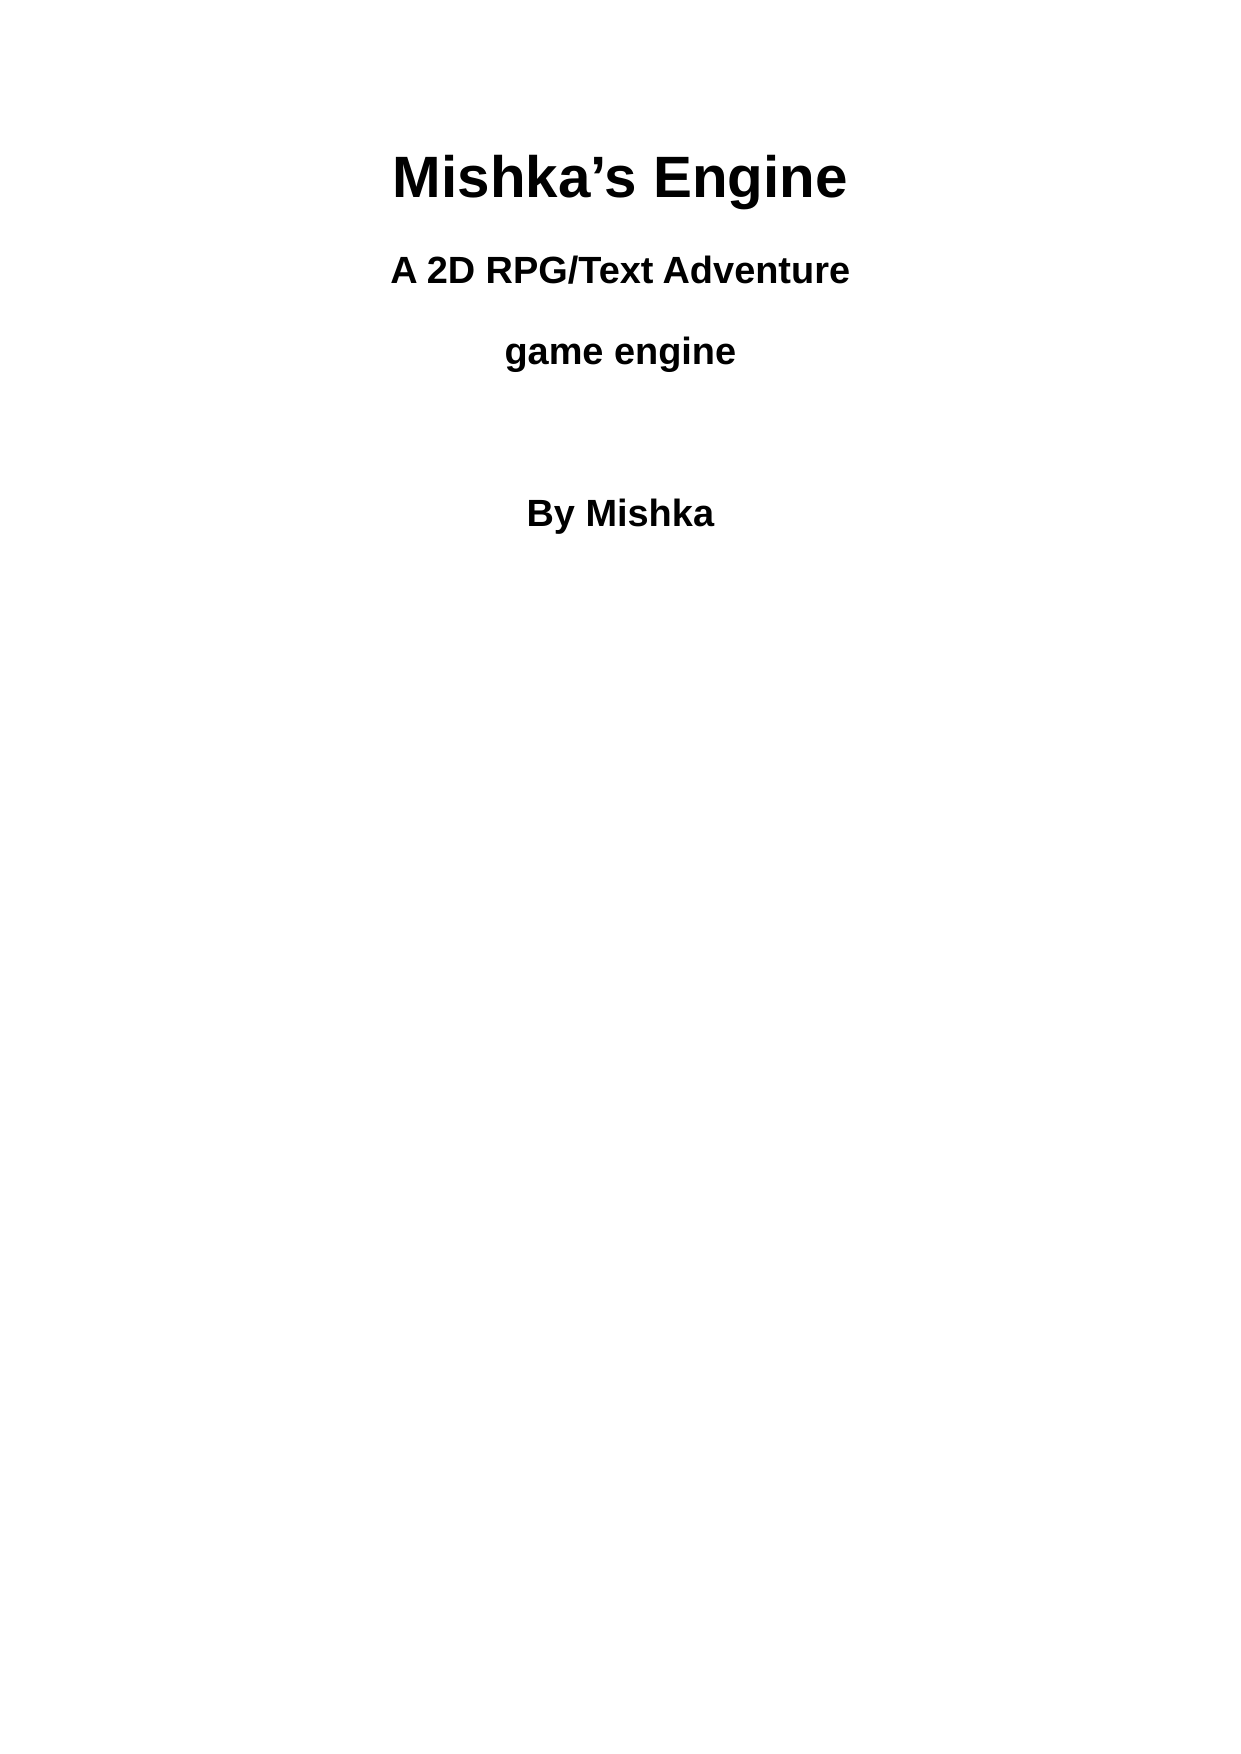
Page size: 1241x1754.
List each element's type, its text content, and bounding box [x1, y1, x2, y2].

title Mishka’s Engine [118, 143, 1122, 210]
subtitle A 2D RPG/Text Adventure [118, 248, 1122, 291]
subtitle game engine [118, 329, 1122, 372]
subtitle By Mishka [118, 491, 1122, 535]
